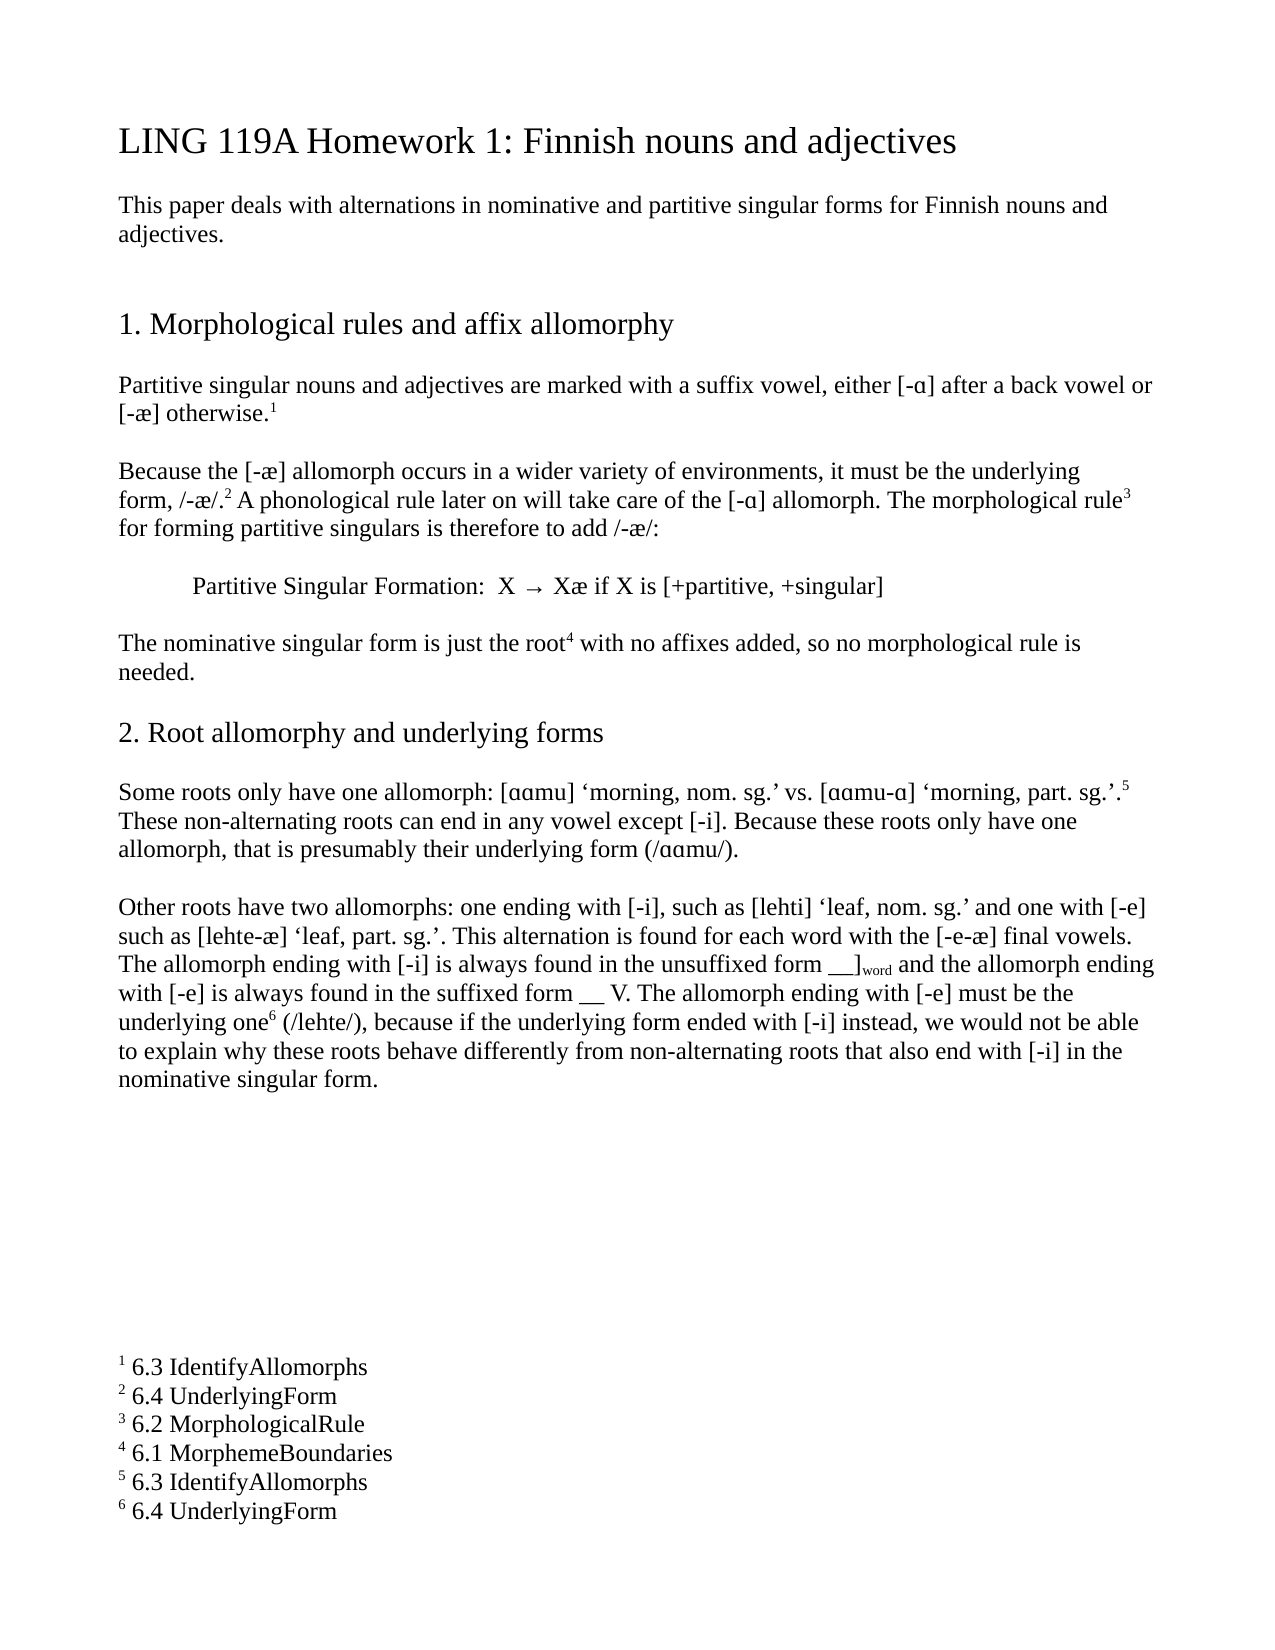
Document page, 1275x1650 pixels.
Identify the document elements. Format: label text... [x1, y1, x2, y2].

text 4 6.1 MorphemeBoundaries [118, 1438, 1157, 1467]
text LING 119A Homework 1: Finnish nouns and adjectives [118, 118, 1157, 161]
text 2. Root allomorphy and underlying forms [118, 715, 1157, 748]
text 2 6.4 UnderlyingForm [118, 1381, 1157, 1409]
text Partitive singular nouns and adjectives are marked with a suffix vowel, either [-ɑ] after a back vowel or [-æ] otherwise.1 [118, 370, 1157, 427]
text 6 6.4 UnderlyingForm [118, 1496, 1157, 1524]
text Some roots only have one allomorph: [ɑɑmu] ‘morning, nom. sg.’ vs. [ɑɑmu-ɑ] ‘morning, part. sg.’.5 These non-alternating roots can end in any vowel except [-i]. Because these roots only have one allomorph, that is presumably their underlying form (/ɑɑmu/). [118, 777, 1157, 863]
text Partitive Singular Formation: X → Xæ if X is [+partitive, +singular] [118, 571, 1157, 600]
text 3 6.2 MorphologicalRule [118, 1409, 1157, 1438]
text 1 6.3 IdentifyAllomorphs [118, 1352, 1157, 1381]
text 5 6.3 IdentifyAllomorphs [118, 1467, 1157, 1496]
text 1. Morphological rules and affix allomorphy [118, 305, 1157, 341]
text Other roots have two allomorphs: one ending with [-i], such as [lehti] ‘leaf, nom. sg.’ and one with [-e] such as [lehte-æ] ‘leaf, part. sg.’. This alternation is found for each word with the [-e-æ] final vowels. The allomorph ending with [-i] is always found in the unsuffixed form __]word and the allomorph ending with [-e] is always found in the suffixed form __ V. The allomorph ending with [-e] must be the underlying one6 (/lehte/), because if the underlying form ended with [-i] instead, we would not be able to explain why these roots behave differently from non-alternating roots that also end with [-i] in the nominative singular form. [118, 892, 1157, 1093]
text The nominative singular form is just the root4 with no affixes added, so no morphological rule is needed. [118, 628, 1157, 686]
text This paper deals with alternations in nominative and partitive singular forms for Finnish nouns and adjectives. [118, 190, 1157, 247]
text Because the [-æ] allomorph occurs in a wider variety of environments, it must be the underlying form, /-æ/.2 A phonological rule later on will take care of the [-ɑ] allomorph. The morphological rule3 for forming partitive singulars is therefore to add /-æ/: [118, 456, 1157, 542]
